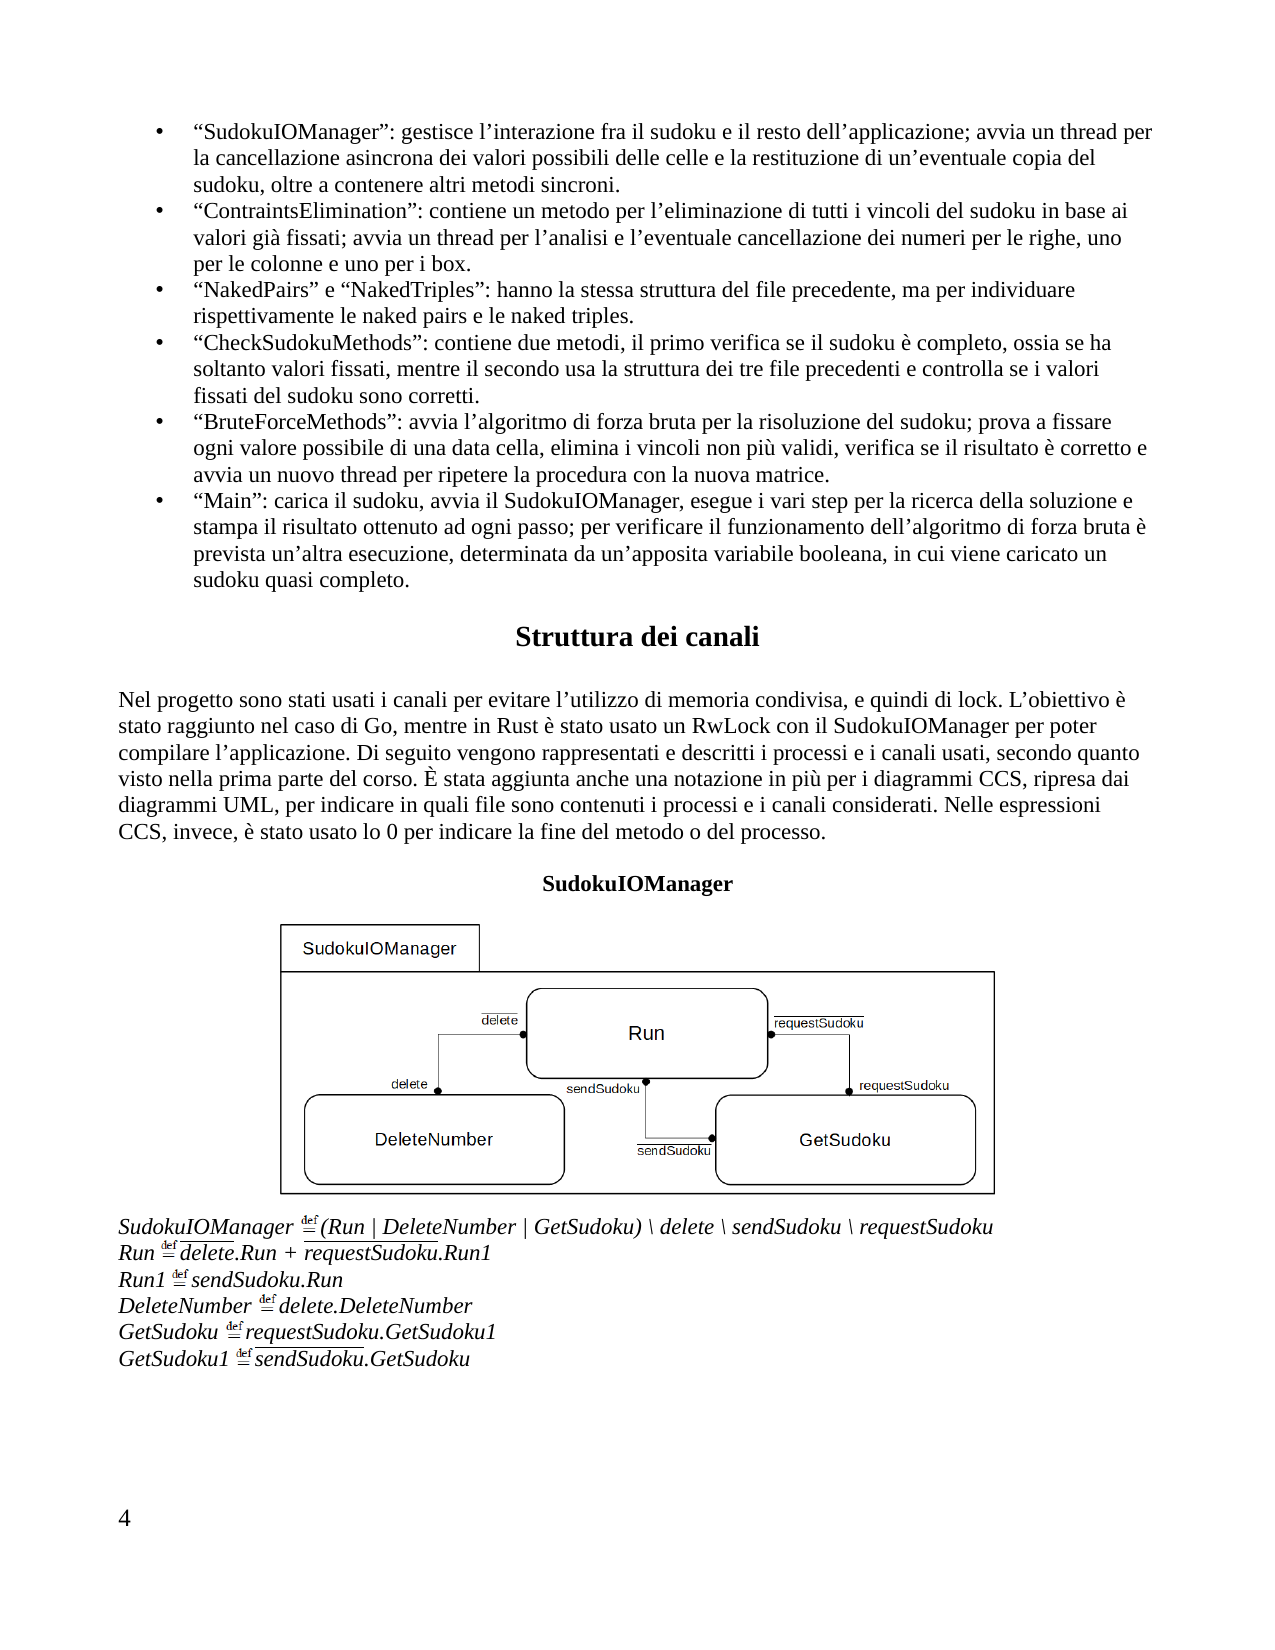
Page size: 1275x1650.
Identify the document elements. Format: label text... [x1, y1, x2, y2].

picture [169, 1268, 191, 1288]
picture [223, 1320, 246, 1340]
text SudokuIOManager (Run | DeleteNumber | GetSudoku) \ delete \ sendSudoku \ requestSudoku [118, 1213, 1157, 1239]
text SudokuIOManager [118, 870, 1157, 897]
text GetSudoku requestSudoku.GetSudoku1 [118, 1318, 1157, 1345]
picture [158, 1239, 180, 1259]
list “SudokuIOManager”: gestisce l’interazione fra il sudoku e il resto dell’applicazione; avvia un thread per la cancellazione asincrona dei valori possibili delle celle e la restituzione di un’eventuale copia del sudoku, oltre a contenere altri metodi sincroni. [156, 118, 1157, 197]
picture [257, 1293, 279, 1313]
list “ContraintsElimination”: contiene un metodo per l’eliminazione di tutti i vincoli del sudoku in base ai valori già fissati; avvia un thread per l’analisi e l’eventuale cancellazione dei numeri per le righe, uno per le colonne e uno per i box. [156, 197, 1157, 276]
picture [233, 1347, 255, 1367]
picture [298, 1214, 320, 1234]
text GetSudoku1 sendSudoku.GetSudoku [118, 1345, 1157, 1371]
picture [280, 923, 996, 1195]
text Run1 sendSudoku.Run [118, 1266, 1157, 1292]
list “BruteForceMethods”: avvia l’algoritmo di forza bruta per la risoluzione del sudoku; prova a fissare ogni valore possibile di una data cella, elimina i vincoli non più validi, verifica se il risultato è corretto e avvia un nuovo thread per ripetere la procedura con la nuova matrice. [156, 408, 1157, 487]
text DeleteNumber delete.DeleteNumber [118, 1292, 1157, 1318]
text Struttura dei canali [118, 619, 1157, 652]
text Run delete.Run + requestSudoku.Run1 [118, 1239, 1157, 1266]
text Nel progetto sono stati usati i canali per evitare l’utilizzo di memoria condivisa, e quindi di lock. L’obiettivo è stato raggiunto nel caso di Go, mentre in Rust è stato usato un RwLock con il SudokuIOManager per poter compilare l’applicazione. Di seguito vengono rappresentati e descritti i processi e i canali usati, secondo quanto visto nella prima parte del corso. È stata aggiunta anche una notazione in più per i diagrammi CCS, ripresa dai diagrammi UML, per indicare in quali file sono contenuti i processi e i canali considerati. Nelle espressioni CCS, invece, è stato usato lo 0 per indicare la fine del metodo o del processo. [118, 686, 1157, 844]
list “NakedPairs” e “NakedTriples”: hanno la stessa struttura del file precedente, ma per individuare rispettivamente le naked pairs e le naked triples. [156, 276, 1157, 329]
list “Main”: carica il sudoku, avvia il SudokuIOManager, esegue i vari step per la ricerca della soluzione e stampa il risultato ottenuto ad ogni passo; per verificare il funzionamento dell’algoritmo di forza bruta è prevista un’altra esecuzione, determinata da un’apposita variabile booleana, in cui viene caricato un sudoku quasi completo. [156, 487, 1157, 592]
list “CheckSudokuMethods”: contiene due metodi, il primo verifica se il sudoku è completo, ossia se ha soltanto valori fissati, mentre il secondo usa la struttura dei tre file precedenti e controlla se i valori fissati del sudoku sono corretti. [156, 329, 1157, 408]
